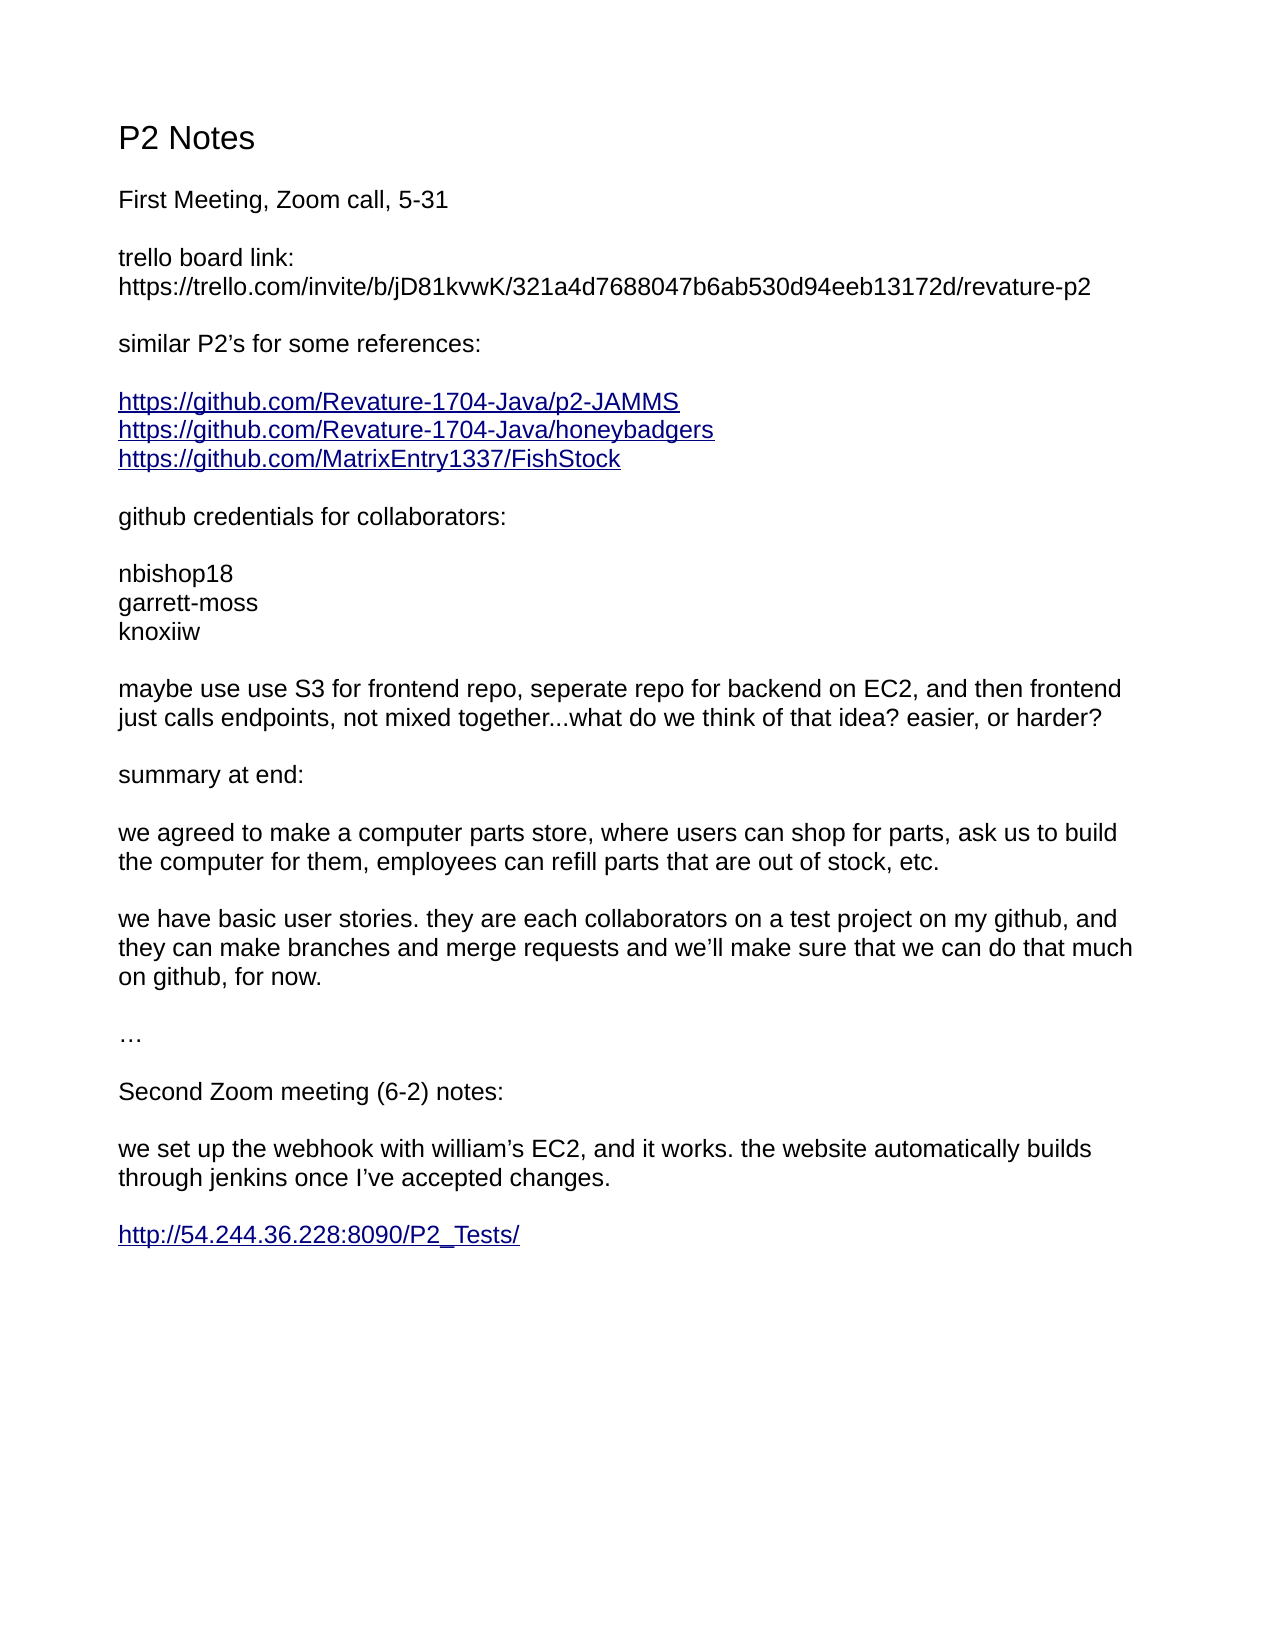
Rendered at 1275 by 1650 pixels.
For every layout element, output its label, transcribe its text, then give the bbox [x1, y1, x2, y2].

text knoxiiw [118, 617, 1157, 645]
text https://github.com/MatrixEntry1337/FishStock [118, 444, 1157, 473]
text we have basic user stories. they are each collaborators on a test project on my github, and they can make branches and merge requests and we’ll make sure that we can do that much on github, for now. [118, 904, 1157, 990]
text github credentials for collaborators: [118, 502, 1157, 530]
text similar P2’s for some references: [118, 329, 1157, 358]
text https://github.com/Revature-1704-Java/p2-JAMMS [118, 387, 1157, 415]
text https://github.com/Revature-1704-Java/honeybadgers [118, 415, 1157, 444]
text http://54.244.36.228:8090/P2_Tests/ [118, 1220, 1157, 1249]
text summary at end: [118, 760, 1157, 789]
text garrett-moss [118, 588, 1157, 617]
text First Meeting, Zoom call, 5-31 [118, 185, 1157, 214]
text Second Zoom meeting (6-2) notes: [118, 1077, 1157, 1105]
text … [118, 1019, 1157, 1048]
text https://trello.com/invite/b/jD81kvwK/321a4d7688047b6ab530d94eeb13172d/revature-p2 [118, 272, 1157, 300]
text we agreed to make a computer parts store, where users can shop for parts, ask us to build the computer for them, employees can refill parts that are out of stock, etc. [118, 818, 1157, 875]
text nbishop18 [118, 559, 1157, 588]
text trello board link: [118, 243, 1157, 272]
text P2 Notes [118, 118, 1157, 157]
text we set up the webhook with william’s EC2, and it works. the website automatically builds through jenkins once I’ve accepted changes. [118, 1134, 1157, 1192]
text maybe use use S3 for frontend repo, seperate repo for backend on EC2, and then frontend just calls endpoints, not mixed together...what do we think of that idea? easier, or harder? [118, 674, 1157, 732]
